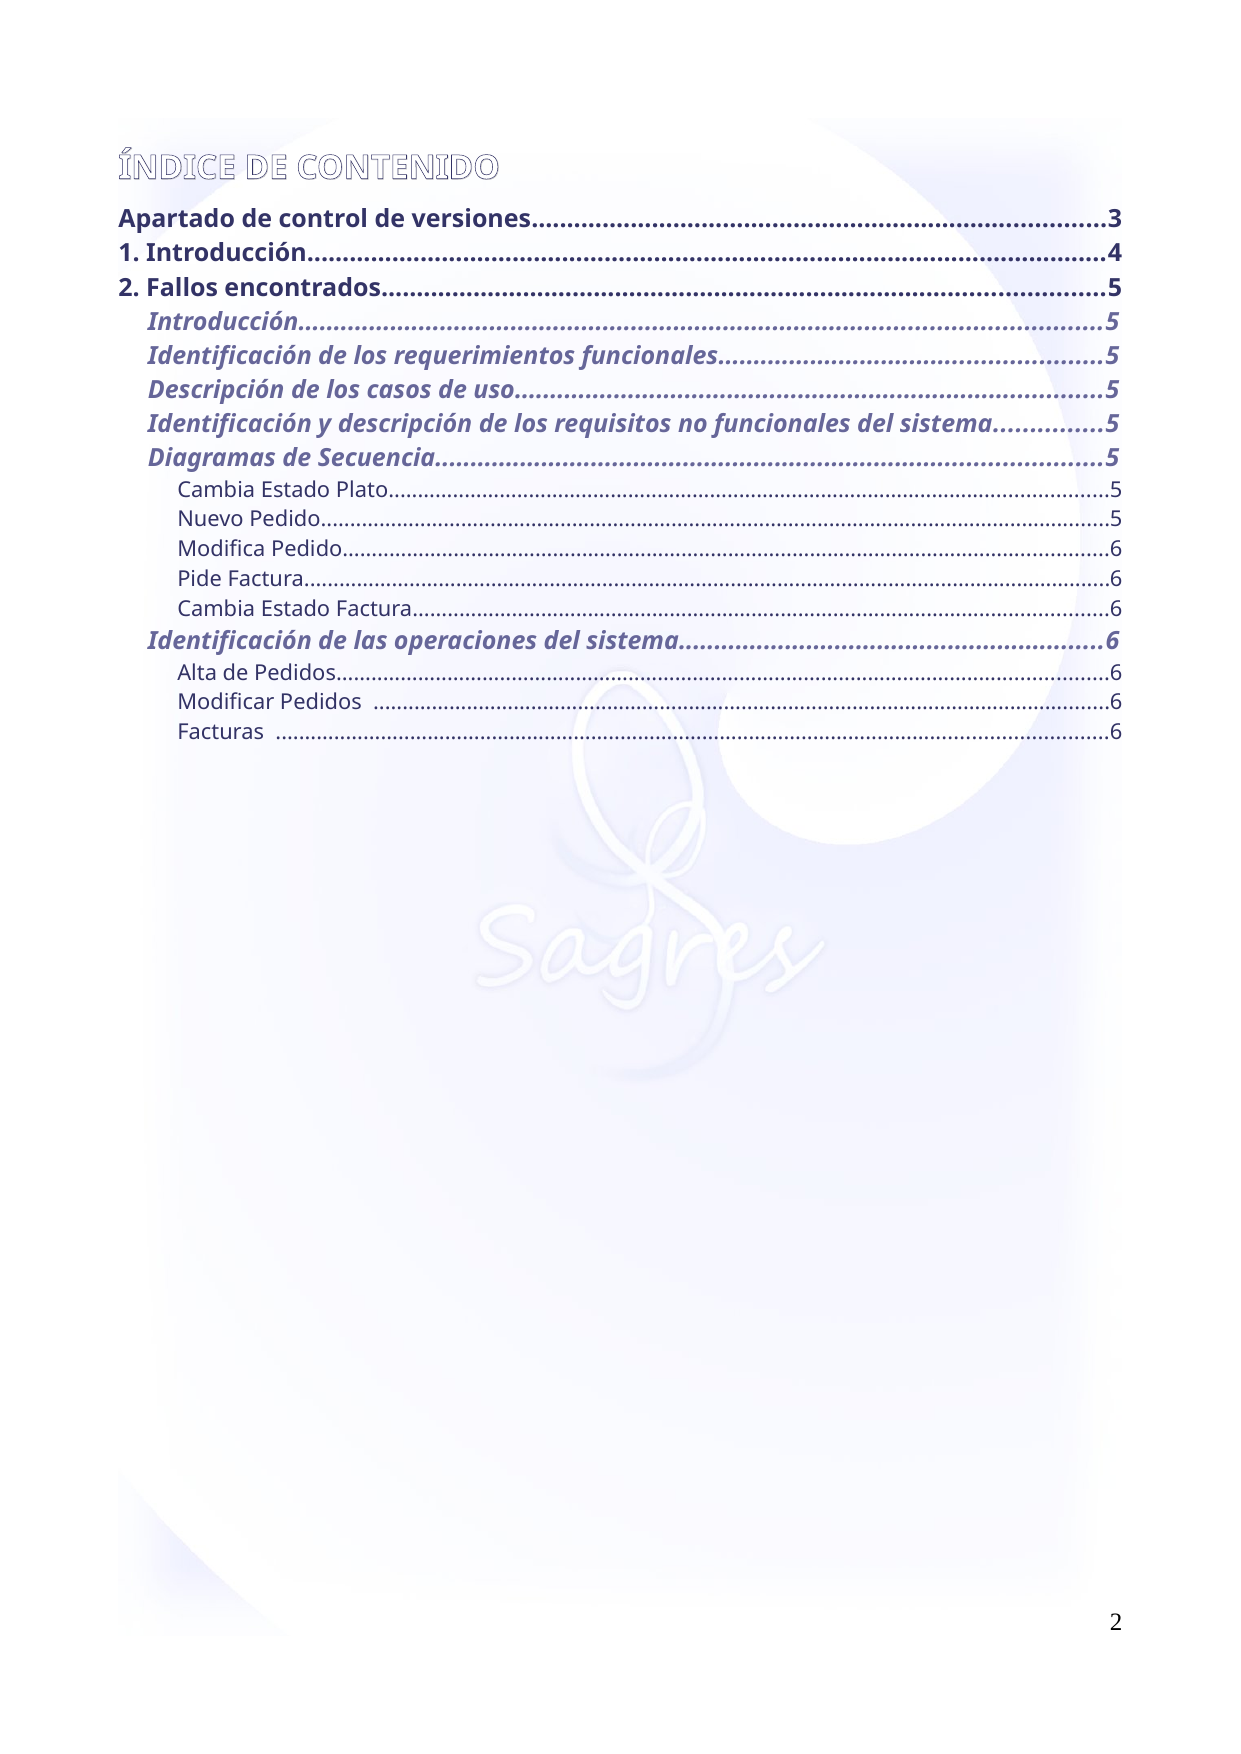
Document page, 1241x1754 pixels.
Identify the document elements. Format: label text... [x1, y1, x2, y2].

picture [118, 118, 1122, 143]
text 2. Fallos encontrados 5 [118, 269, 1122, 303]
text Pide Factura 6 [177, 563, 1122, 593]
subtitle Índice de contenido [118, 143, 1122, 188]
text Modifica Pedido 6 [177, 533, 1122, 563]
text Cambia Estado Plato 5 [177, 473, 1122, 503]
text Modificar Pedidos 6 [177, 686, 1122, 716]
picture [118, 303, 1122, 1636]
text Identificación y descripción de los requisitos no funcionales del sistema 5 [148, 405, 1122, 439]
picture [118, 188, 1122, 201]
text 1. Introducción 4 [118, 235, 1122, 269]
text Nuevo Pedido 5 [177, 503, 1122, 533]
text Diagramas de Secuencia 5 [148, 439, 1122, 473]
text Descripción de los casos de uso 5 [148, 371, 1122, 405]
text Identificación de los requerimientos funcionales 5 [148, 337, 1122, 371]
text Facturas 6 [177, 716, 1122, 746]
text Introducción 5 [148, 303, 1122, 337]
text Apartado de control de versiones 3 [118, 201, 1122, 235]
text Identificación de las operaciones del sistema 6 [148, 622, 1122, 657]
text Cambia Estado Factura 6 [177, 593, 1122, 622]
text Alta de Pedidos 6 [177, 657, 1122, 686]
